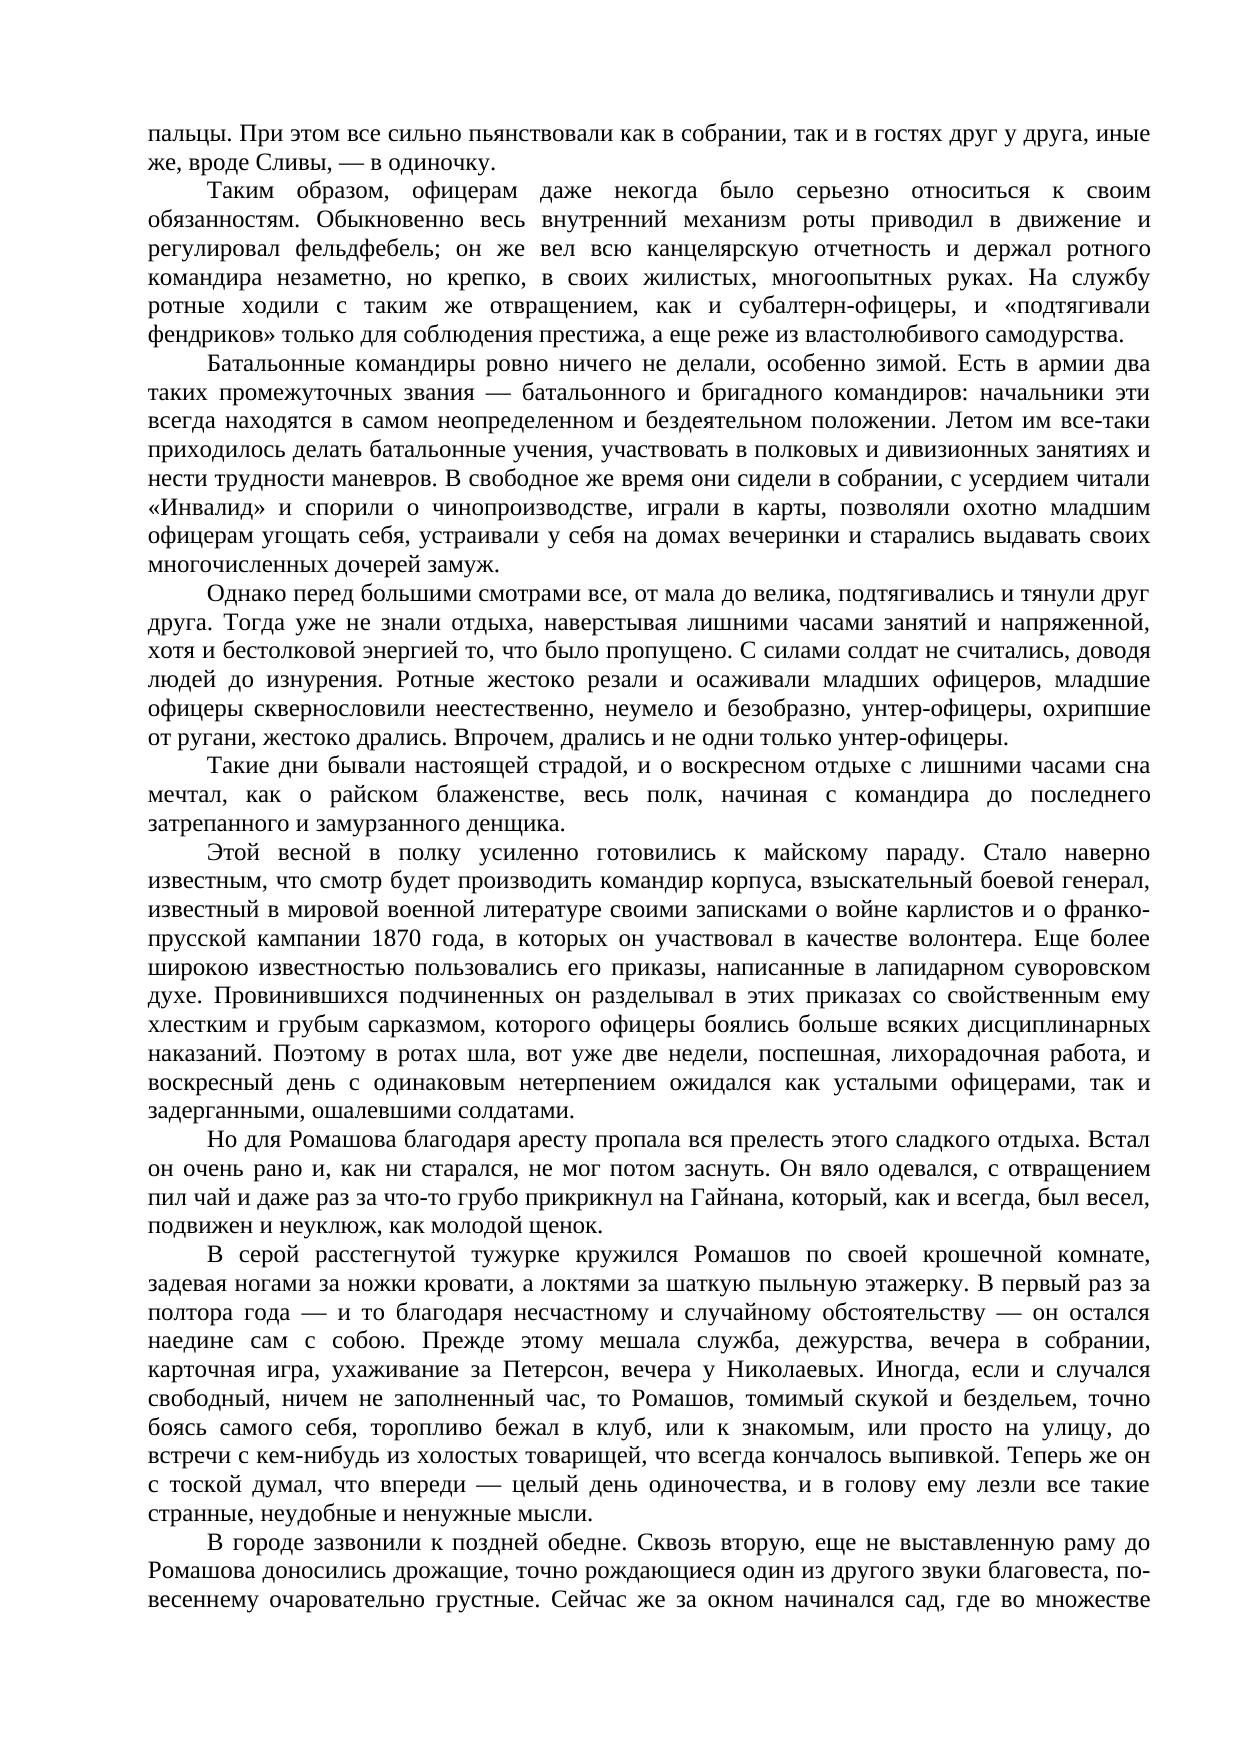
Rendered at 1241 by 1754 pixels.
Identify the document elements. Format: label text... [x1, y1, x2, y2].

text Такие дни бывали настоящей страдой, и о воскресном отдыхе с лишними часами сна мечтал, как о райском блаженстве, весь полк, начиная с командира до последнего затрепанного и замурзанного денщика. [148, 751, 1152, 837]
text Батальонные командиры ровно ничего не делали, особенно зимой. Есть в армии два таких промежуточных звания — батальонного и бригадного командиров: начальники эти всегда находятся в самом неопределенном и бездеятельном положении. Летом им все-таки приходилось делать батальонные учения, участвовать в полковых и дивизионных занятиях и нести трудности маневров. В свободное же время они сидели в собрании, с усердием читали «Инвалид» и спорили о чинопроизводстве, играли в карты, позволяли охотно младшим офицерам угощать себя, устраивали у себя на домах вечеринки и старались выдавать своих многочисленных дочерей замуж. [148, 348, 1152, 578]
text Этой весной в полку усиленно готовились к майскому параду. Стало наверно известным, что смотр будет производить командир корпуса, взыскательный боевой генерал, известный в мировой военной литературе своими записками о войне карлистов и о франко-прусской кампании 1870 года, в которых он участвовал в качестве волонтера. Еще более широкою известностью пользовались его приказы, написанные в лапидарном суворовском духе. Провинившихся подчиненных он разделывал в этих приказах со свойственным ему хлестким и грубым сарказмом, которого офицеры боялись больше всяких дисциплинарных наказаний. Поэтому в ротах шла, вот уже две недели, поспешная, лихорадочная работа, и воскресный день с одинаковым нетерпением ожидался как усталыми офицерами, так и задерганными, ошалевшими солдатами. [148, 837, 1152, 1124]
text Однако перед большими смотрами все, от мала до велика, подтягивались и тянули друг друга. Тогда уже не знали отдыха, наверстывая лишними часами занятий и напряженной, хотя и бестолковой энергией то, что было пропущено. С силами солдат не считались, доводя людей до изнурения. Ротные жестоко резали и осаживали младших офицеров, младшие офицеры сквернословили неестественно, неумело и безобразно, унтер-офицеры, охрипшие от ругани, жестоко дрались. Впрочем, дрались и не одни только унтер-офицеры. [148, 578, 1152, 751]
text Но для Ромашова благодаря аресту пропала вся прелесть этого сладкого отдыха. Встал он очень рано и, как ни старался, не мог потом заснуть. Он вяло одевался, с отвращением пил чай и даже раз за что-то грубо прикрикнул на Гайнана, который, как и всегда, был весел, подвижен и неуклюж, как молодой щенок. [148, 1124, 1152, 1239]
text В городе зазвонили к поздней обедне. Сквозь вторую, еще не выставленную раму до Ромашова доносились дрожащие, точно рождающиеся один из другого звуки благовеста, по-весеннему очаровательно грустные. Сейчас же за окном начинался сад, где во множестве [148, 1527, 1152, 1613]
text Таким образом, офицерам даже некогда было серьезно относиться к своим обязанностям. Обыкновенно весь внутренний механизм роты приводил в движение и регулировал фельдфебель; он же вел всю канцелярскую отчетность и держал ротного командира незаметно, но крепко, в своих жилистых, многоопытных руках. На службу ротные ходили с таким же отвращением, как и субалтерн-офицеры, и «подтягивали фендриков» только для соблюдения престижа, а еще реже из властолюбивого самодурства. [148, 176, 1152, 348]
text В серой расстегнутой тужурке кружился Ромашов по своей крошечной комнате, задевая ногами за ножки кровати, а локтями за шаткую пыльную этажерку. В первый раз за полтора года — и то благодаря несчастному и случайному обстоятельству — он остался наедине сам с собою. Прежде этому мешала служба, дежурства, вечера в собрании, карточная игра, ухаживание за Петерсон, вечера у Николаевых. Иногда, если и случался свободный, ничем не заполненный час, то Ромашов, томимый скукой и бездельем, точно боясь самого себя, торопливо бежал в клуб, или к знакомым, или просто на улицу, до встречи с кем-нибудь из холостых товарищей, что всегда кончалось выпивкой. Теперь же он с тоской думал, что впереди — целый день одиночества, и в голову ему лезли все такие странные, неудобные и ненужные мысли. [148, 1239, 1152, 1527]
text пальцы. При этом все сильно пьянствовали как в собрании, так и в гостях друг у друга, иные же, вроде Сливы, — в одиночку. [148, 118, 1152, 176]
